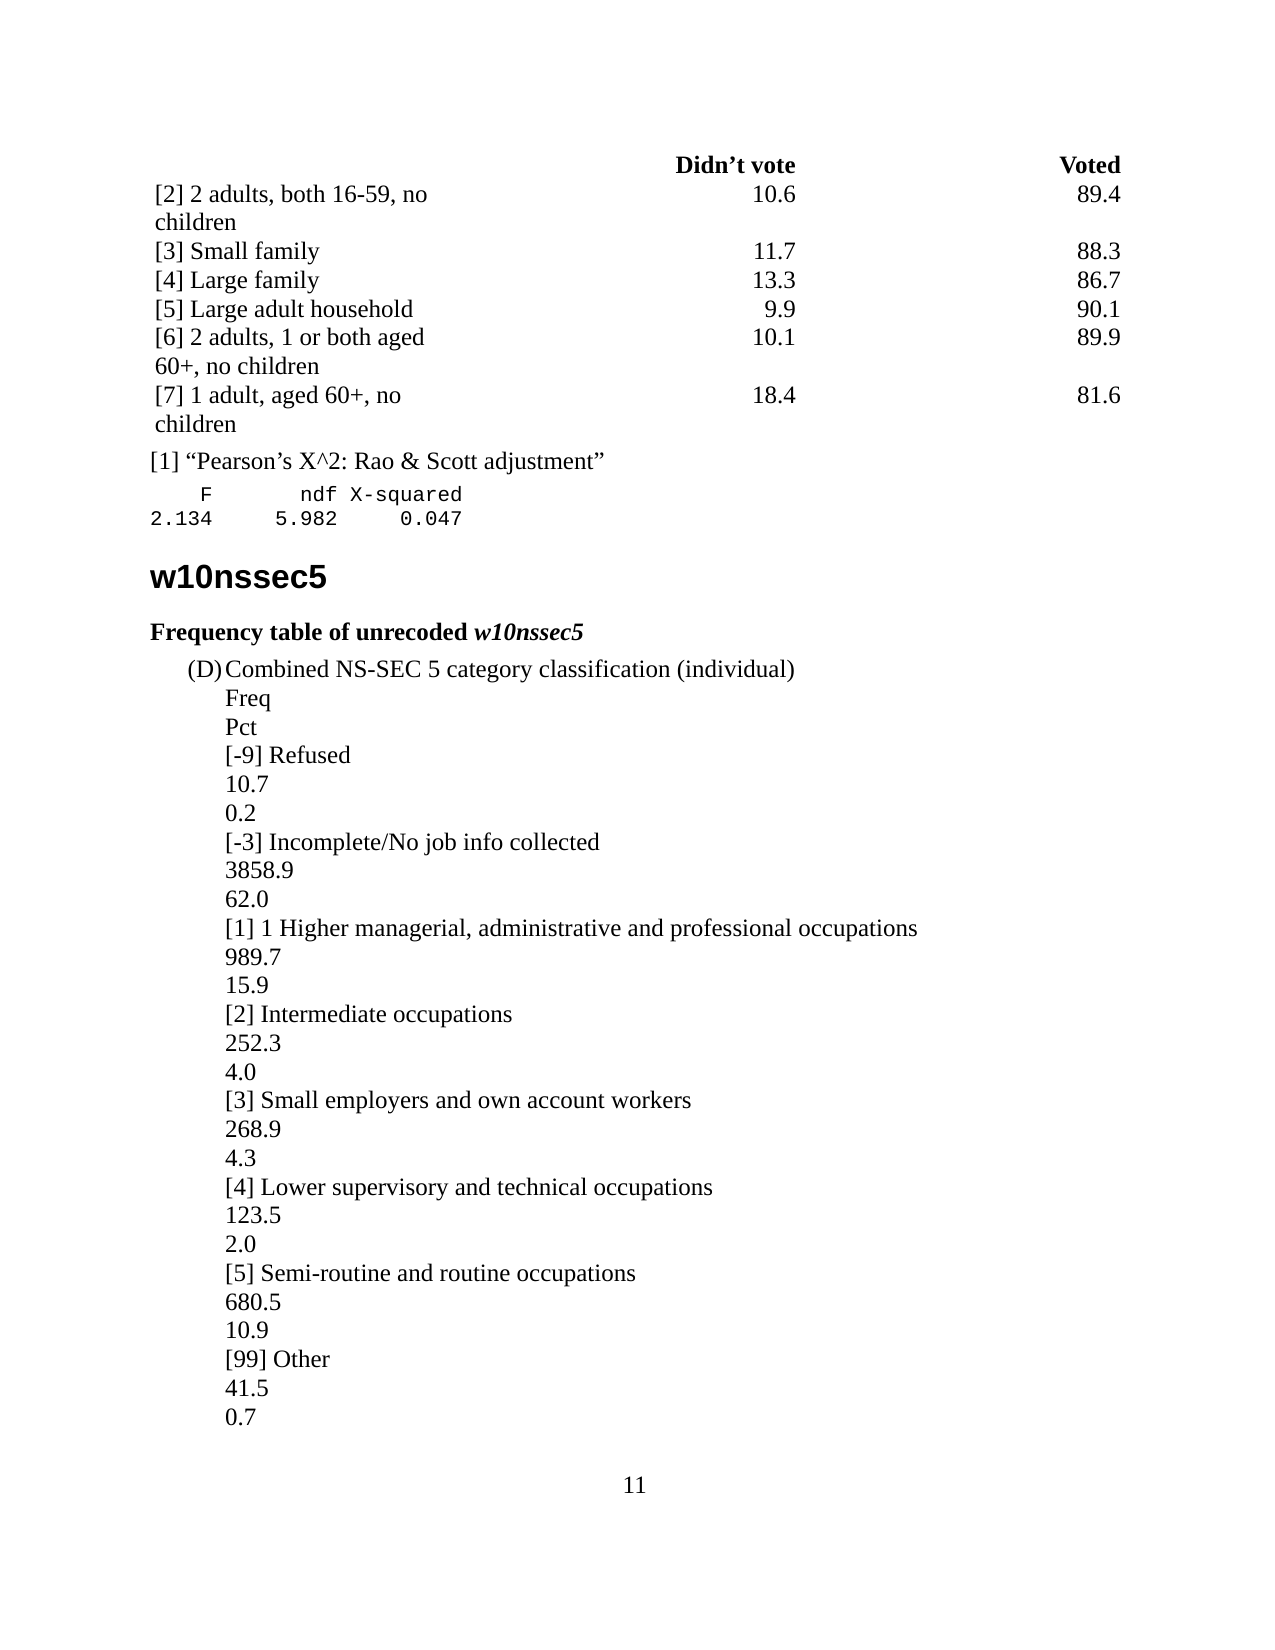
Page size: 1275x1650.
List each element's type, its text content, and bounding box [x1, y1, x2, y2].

table_cell 13.3 [475, 265, 800, 294]
table_cell [2] 2 adults, both 16-59, no children [150, 179, 475, 236]
list Pct [187, 712, 1125, 741]
list 62.0 [187, 884, 1125, 913]
list 989.7 [187, 942, 1125, 971]
table_header [150, 150, 475, 179]
list Combined NS-SEC 5 category classification (individual) [187, 654, 1125, 683]
table_cell [5] Large adult household [150, 294, 475, 322]
table_cell [6] 2 adults, 1 or both aged 60+, no children [150, 323, 475, 380]
table_cell [3] Small family [150, 236, 475, 265]
list 0.7 [187, 1402, 1125, 1431]
table_cell 89.4 [800, 179, 1125, 236]
table_cell 89.9 [800, 323, 1125, 380]
table_cell 81.6 [800, 380, 1125, 437]
list 10.9 [187, 1316, 1125, 1344]
list 4.3 [187, 1143, 1125, 1172]
text 2.134 5.982 0.047 [150, 508, 1125, 531]
list [4] Lower supervisory and technical occupations [187, 1172, 1125, 1201]
table_cell 90.1 [800, 294, 1125, 322]
list 3858.9 [187, 856, 1125, 884]
table_cell 88.3 [800, 236, 1125, 265]
list 4.0 [187, 1057, 1125, 1086]
list [3] Small employers and own account workers [187, 1086, 1125, 1114]
table_cell 10.1 [475, 323, 800, 380]
text Frequency table of unrecoded w10nssec5 [150, 617, 1125, 645]
table_cell 86.7 [800, 265, 1125, 294]
text [1] “Pearson’s X^2: Rao & Scott adjustment” [150, 446, 1125, 475]
list [-3] Incomplete/No job info collected [187, 827, 1125, 856]
table_cell 9.9 [475, 294, 800, 322]
list [2] Intermediate occupations [187, 999, 1125, 1028]
list 268.9 [187, 1114, 1125, 1143]
list 10.7 [187, 769, 1125, 798]
list 0.2 [187, 798, 1125, 827]
list [-9] Refused [187, 741, 1125, 769]
list 252.3 [187, 1028, 1125, 1057]
list 15.9 [187, 971, 1125, 999]
table_cell [7] 1 adult, aged 60+, no children [150, 380, 475, 437]
list Freq [187, 683, 1125, 712]
list 41.5 [187, 1373, 1125, 1402]
text F ndf X-squared [150, 484, 1125, 508]
list 2.0 [187, 1229, 1125, 1258]
list [99] Other [187, 1344, 1125, 1373]
list [1] 1 Higher managerial, administrative and professional occupations [187, 913, 1125, 942]
list 680.5 [187, 1287, 1125, 1316]
table_cell 11.7 [475, 236, 800, 265]
table_header Didn’t vote [475, 150, 800, 179]
table_cell [4] Large family [150, 265, 475, 294]
table_cell 18.4 [475, 380, 800, 437]
table_header Voted [800, 150, 1125, 179]
list 123.5 [187, 1201, 1125, 1229]
subtitle w10nssec5 [150, 556, 1125, 595]
list [5] Semi-routine and routine occupations [187, 1258, 1125, 1287]
table_cell 10.6 [475, 179, 800, 236]
